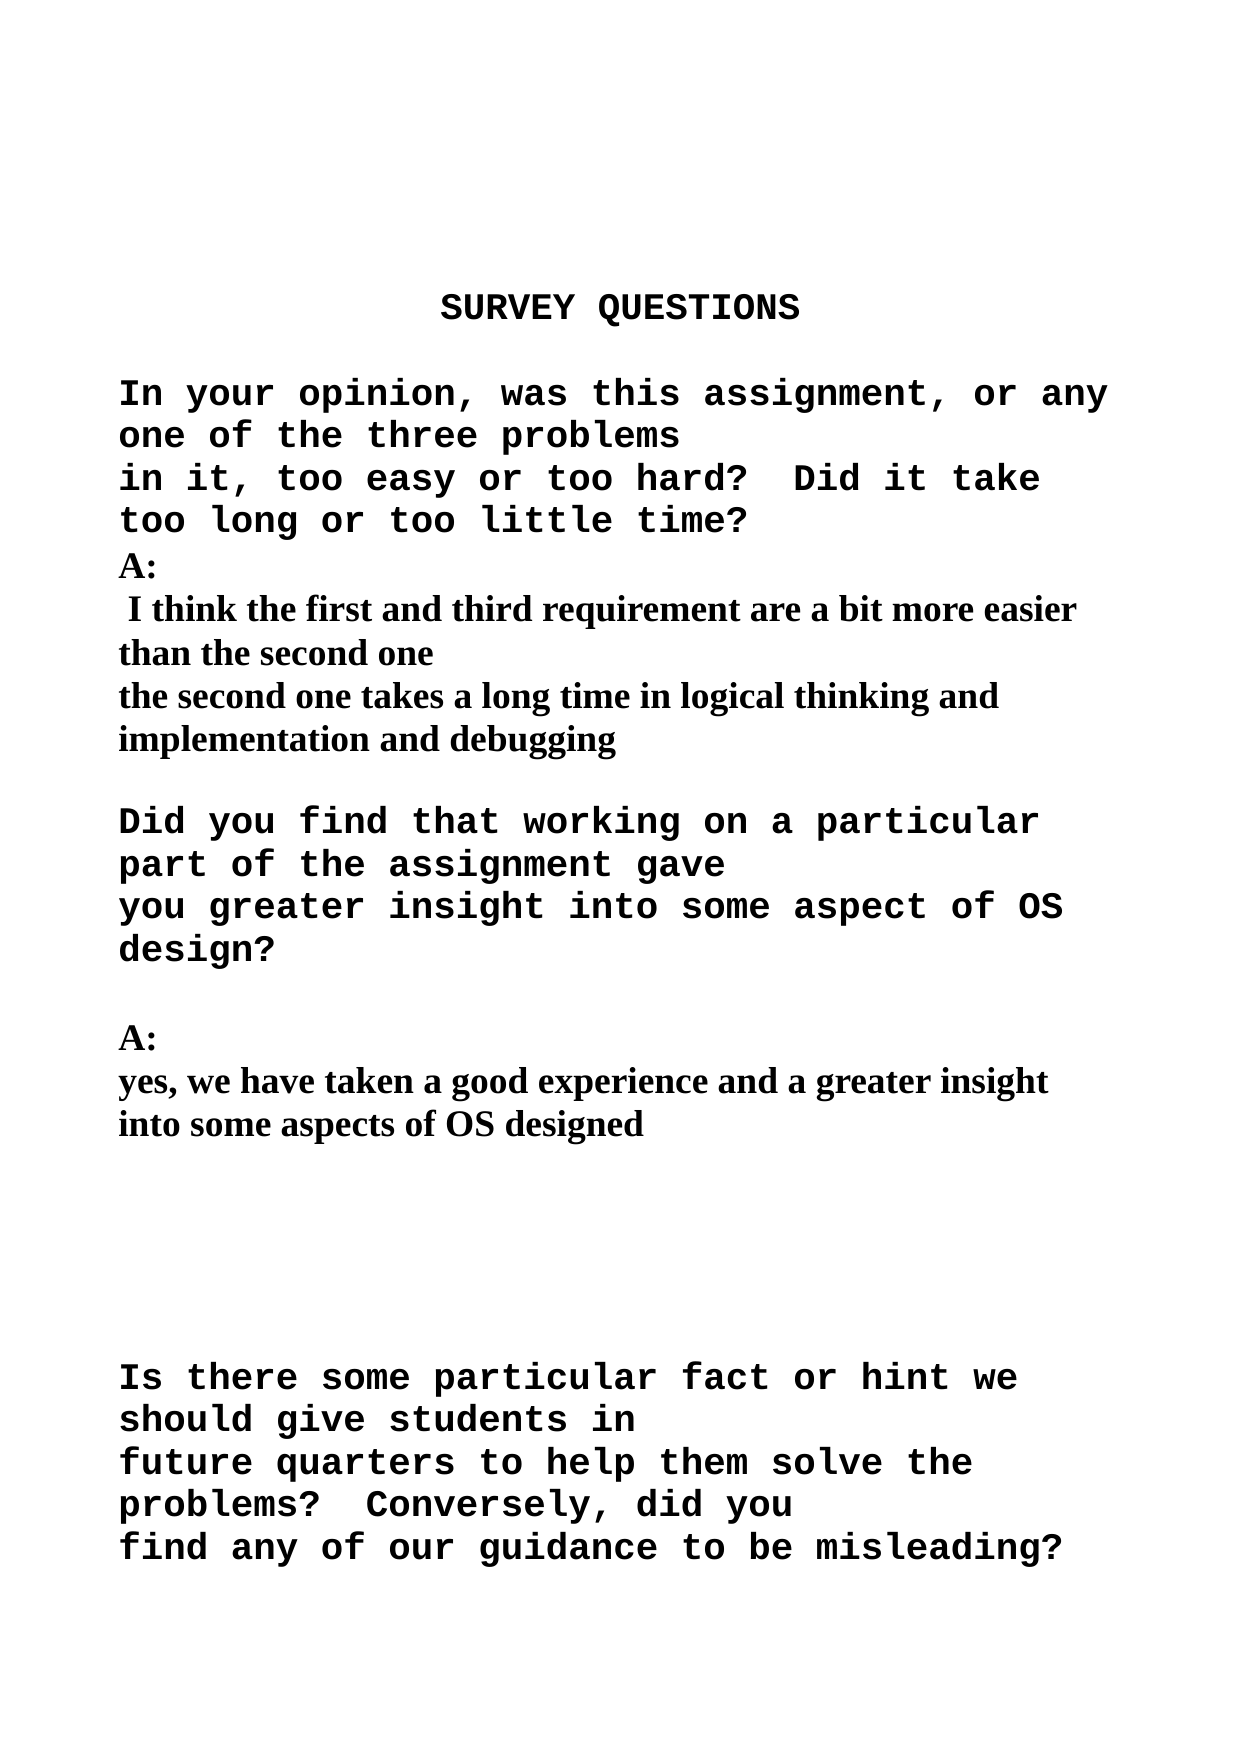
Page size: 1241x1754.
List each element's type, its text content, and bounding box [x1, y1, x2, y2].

text Is there some particular fact or hint we should give students in [118, 1358, 1122, 1443]
text future quarters to help them solve the problems? Conversely, did you [118, 1443, 1122, 1528]
text A: [118, 1016, 1122, 1059]
text In your opinion, was this assignment, or any one of the three problems [118, 374, 1122, 459]
text yes, we have taken a good experience and a greater insight [118, 1059, 1122, 1102]
text I think the first and third requirement are a bit more easier than the second one [118, 587, 1122, 673]
text A: [118, 544, 1122, 587]
text the second one takes a long time in logical thinking and implementation and debugging [118, 673, 1122, 759]
text in it, too easy or too hard? Did it take too long or too little time? [118, 459, 1122, 544]
text Did you find that working on a particular part of the assignment gave [118, 802, 1122, 887]
text SURVEY QUESTIONS [118, 288, 1122, 331]
text into some aspects of OS designed [118, 1102, 1122, 1145]
text find any of our guidance to be misleading? [118, 1528, 1122, 1571]
text you greater insight into some aspect of OS design? [118, 887, 1122, 972]
